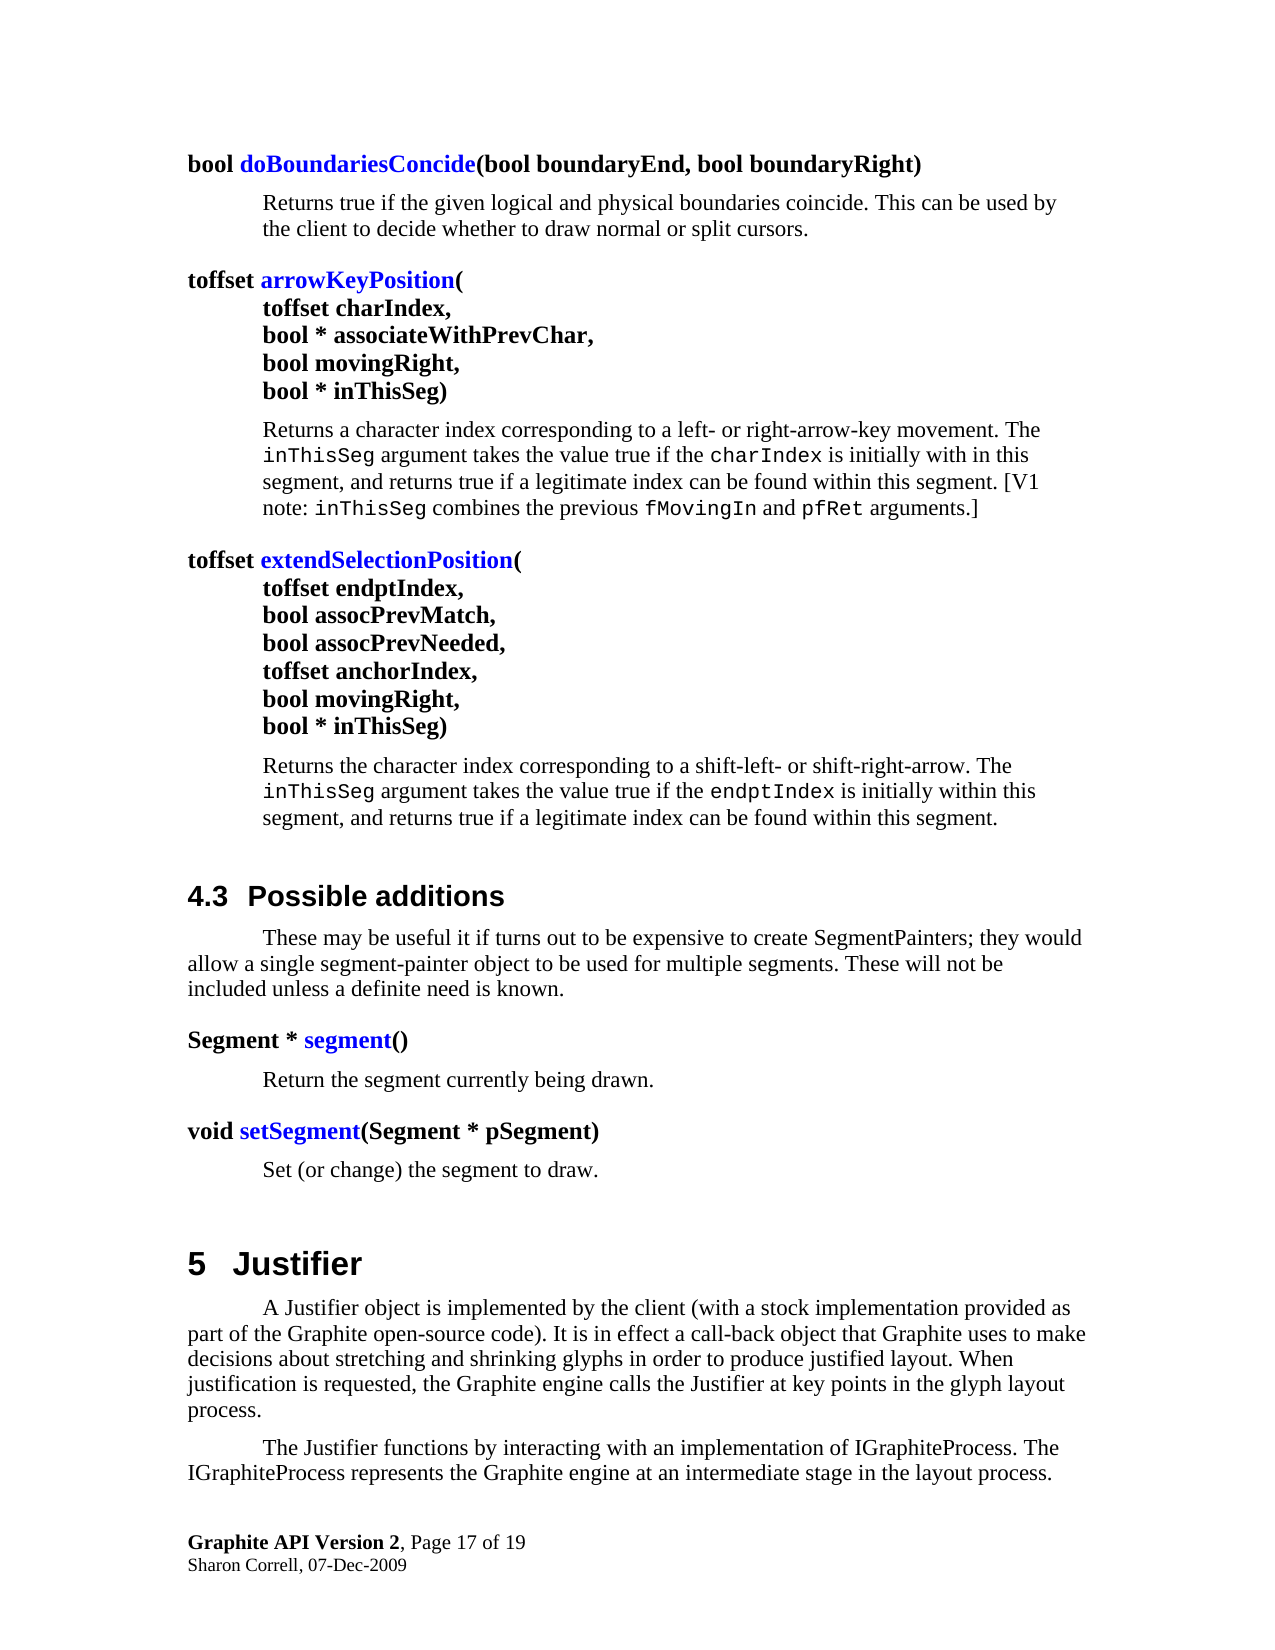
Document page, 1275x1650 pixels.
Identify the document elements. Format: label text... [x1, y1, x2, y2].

text toffset arrowKeyPosition( toffset charIndex, bool * associateWithPrevChar, bool movingRight, bool * inThisSeg) [187, 266, 1087, 404]
text These may be useful it if turns out to be expensive to create SegmentPainters; they would allow a single segment-painter object to be used for multiple segments. These will not be included unless a definite need is known. [187, 925, 1087, 1002]
text toffset extendSelectionPosition( toffset endptIndex, bool assocPrevMatch, bool assocPrevNeeded, toffset anchorIndex, bool movingRight, bool * inThisSeg) [187, 546, 1087, 740]
subtitle Justifier [187, 1245, 1087, 1283]
text A Justifier object is implemented by the client (with a stock implementation provided as part of the Graphite open-source code). It is in effect a call-back object that Graphite uses to make decisions about stretching and shrinking glyphs in order to produce justified layout. When justification is requested, the Graphite engine calls the Justifier at key points in the glyph layout process. [187, 1295, 1087, 1422]
text bool doBoundariesConcide(bool boundaryEnd, bool boundaryRight) [187, 150, 1087, 178]
text Set (or change) the segment to draw. [262, 1157, 1087, 1183]
text Return the segment currently being drawn. [262, 1067, 1087, 1092]
text Returns the character index corresponding to a shift-left- or shift-right-arrow. The inThisSeg argument takes the value true if the endptIndex is initially within this segment, and returns true if a legitimate index can be found within this segment. [262, 753, 1087, 830]
text The Justifier functions by interacting with an implementation of IGraphiteProcess. The IGraphiteProcess represents the Graphite engine at an intermediate stage in the layout process. [187, 1435, 1087, 1486]
text Segment * segment() [187, 1027, 1087, 1054]
text Returns true if the given logical and physical boundaries coincide. This can be used by the client to decide whether to draw normal or split cursors. [262, 190, 1087, 241]
text Returns a character index corresponding to a left- or right-arrow-key movement. The inThisSeg argument takes the value true if the charIndex is initially with in this segment, and returns true if a legitimate index can be found within this segment. [V1 note: inThisSeg combines the previous fMovingIn and pfRet arguments.] [262, 417, 1087, 521]
subtitle Possible additions [187, 880, 1087, 913]
text void setSegment(Segment * pSegment) [187, 1117, 1087, 1145]
